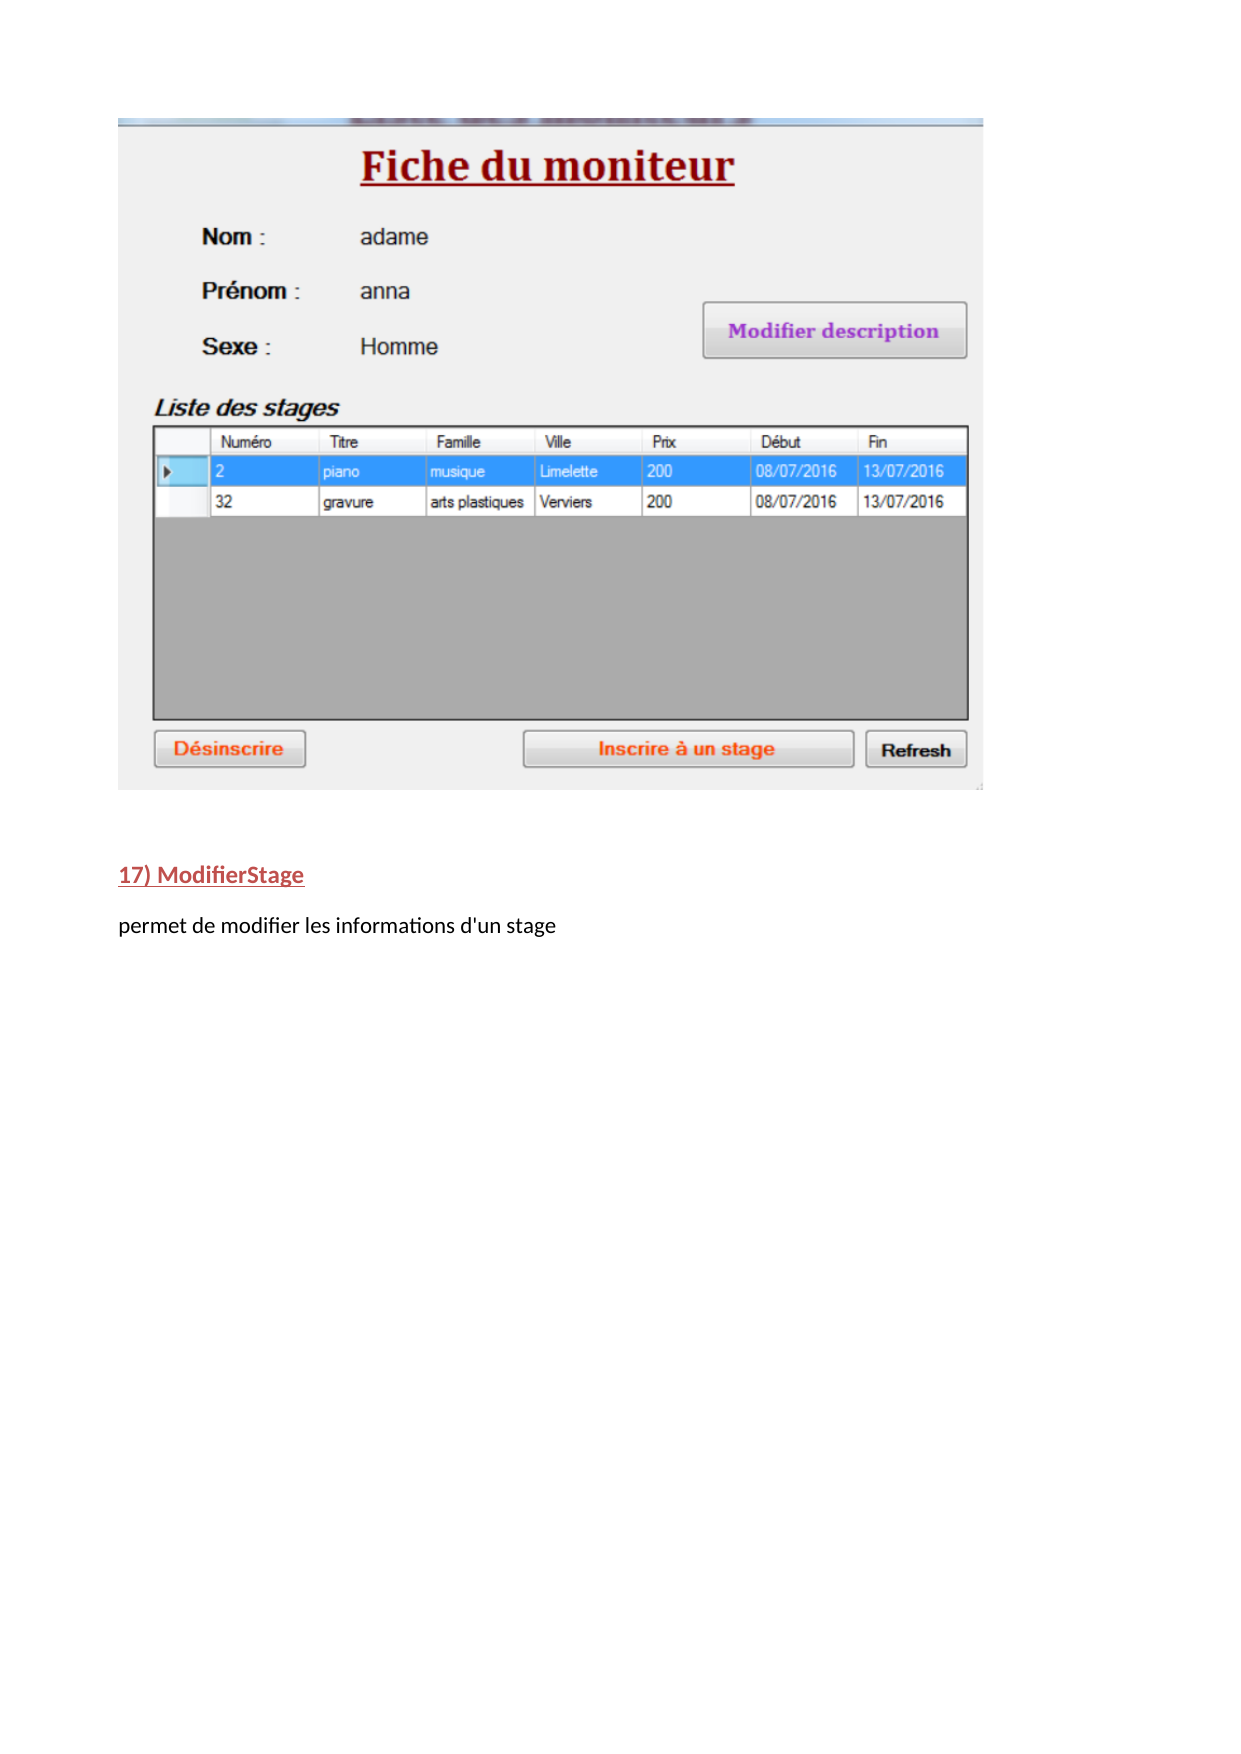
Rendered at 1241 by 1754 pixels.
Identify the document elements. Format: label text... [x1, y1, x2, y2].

text permet de modifier les informations d'un stage [118, 911, 1122, 939]
text 17) ModifierStage [118, 860, 1122, 890]
